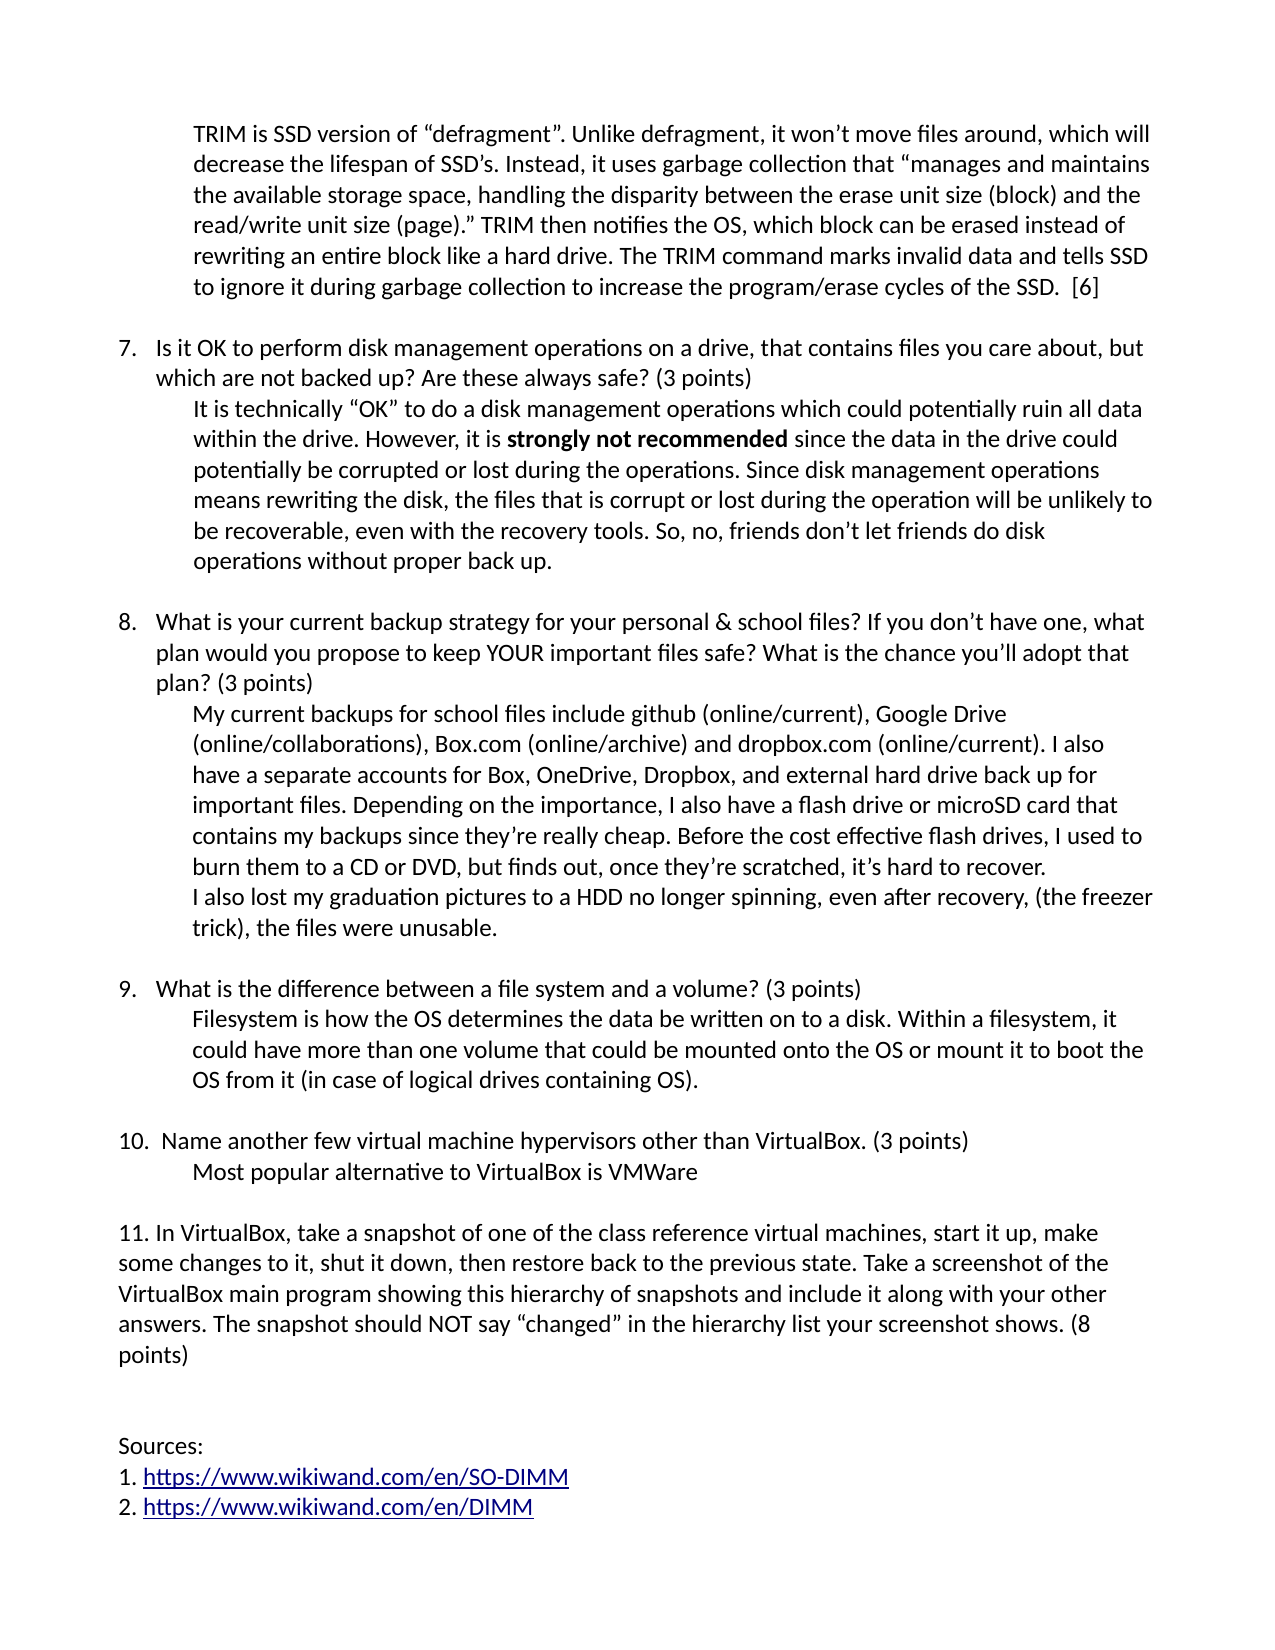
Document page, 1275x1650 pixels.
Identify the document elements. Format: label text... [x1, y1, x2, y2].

text Filesystem is how the OS determines the data be written on to a disk. Within a filesystem, it could have more than one volume that could be mounted onto the OS or mount it to boot the OS from it (in case of logical drives containing OS). [192, 1003, 1157, 1095]
list Is it OK to perform disk management operations on a drive, that contains files you care about, but which are not backed up? Are these always safe? (3 points) [118, 332, 1157, 393]
text 2. https://www.wikiwand.com/en/DIMM [118, 1492, 1157, 1522]
text It is technically “OK” to do a disk management operations which could potentially ruin all data within the drive. However, it is strongly not recommended since the data in the drive could potentially be corrupted or lost during the operations. Since disk management operations means rewriting the disk, the files that is corrupt or lost during the operation will be unlikely to be recoverable, even with the recovery tools. So, no, friends don’t let friends do disk operations without proper back up. [193, 393, 1157, 576]
list Name another few virtual machine hypervisors other than VirtualBox. (3 points) [118, 1125, 1157, 1156]
text Most popular alternative to VirtualBox is VMWare [118, 1156, 1157, 1186]
text Sources: [118, 1431, 1157, 1461]
text 1. https://www.wikiwand.com/en/SO-DIMM [118, 1461, 1157, 1492]
list What is the difference between a file system and a volume? (3 points) [118, 973, 1157, 1003]
text TRIM is SSD version of “defragment”. Unlike defragment, it won’t move files around, which will decrease the lifespan of SSD’s. Instead, it uses garbage collection that “manages and maintains the available storage space, handling the disparity between the erase unit size (block) and the read/write unit size (page).” TRIM then notifies the OS, which block can be erased instead of rewriting an entire block like a hard drive. The TRIM command marks invalid data and tells SSD to ignore it during garbage collection to increase the program/erase cycles of the SSD. [6] [193, 118, 1157, 301]
text I also lost my graduation pictures to a HDD no longer spinning, even after recovery, (the freezer trick), the files were unusable. [192, 881, 1157, 942]
list What is your current backup strategy for your personal & school files? If you don’t have one, what plan would you propose to keep YOUR important files safe? What is the chance you’ll adopt that plan? (3 points) [118, 606, 1157, 698]
text My current backups for school files include github (online/current), Google Drive (online/collaborations), Box.com (online/archive) and dropbox.com (online/current). I also have a separate accounts for Box, OneDrive, Dropbox, and external hard drive back up for important files. Depending on the importance, I also have a flash drive or microSD card that contains my backups since they’re really cheap. Before the cost effective flash drives, I used to burn them to a CD or DVD, but finds out, once they’re scratched, it’s hard to recover. [192, 698, 1157, 881]
text 11. In VirtualBox, take a snapshot of one of the class reference virtual machines, start it up, make some changes to it, shut it down, then restore back to the previous state. Take a screenshot of the VirtualBox main program showing this hierarchy of snapshots and include it along with your other answers. The snapshot should NOT say “changed” in the hierarchy list your screenshot shows. (8 points) [118, 1217, 1157, 1369]
